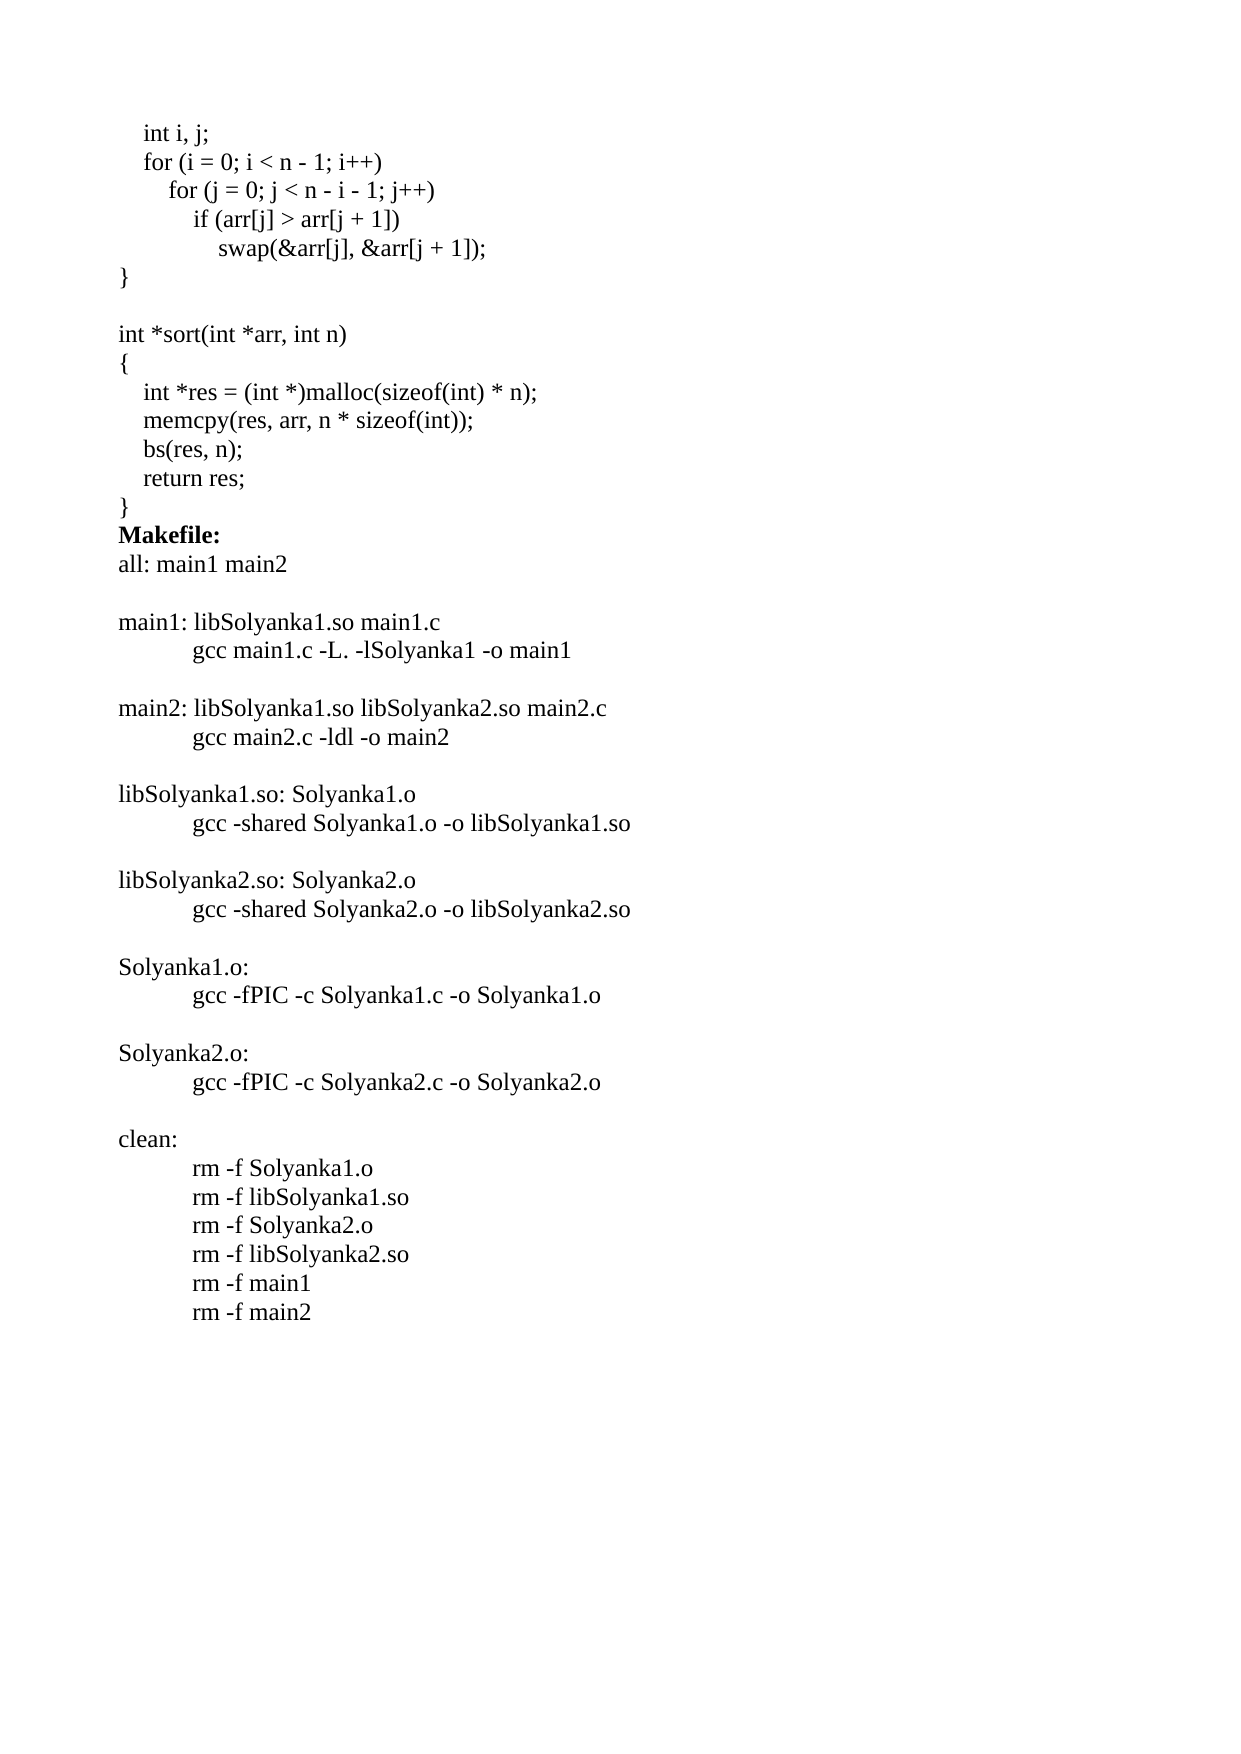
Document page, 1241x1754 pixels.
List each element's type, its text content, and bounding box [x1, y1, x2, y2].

text for (i = 0; i < n - 1; i++) [118, 147, 1122, 176]
text gcc -shared Solyanka1.o -o libSolyanka1.so [118, 808, 1122, 837]
text return res; [118, 463, 1122, 492]
text rm -f main1 [118, 1268, 1122, 1297]
text int *sort(int *arr, int n) [118, 319, 1122, 348]
text memcpy(res, arr, n * sizeof(int)); [118, 406, 1122, 434]
text rm -f libSolyanka1.so [118, 1182, 1122, 1211]
text gcc -fPIC -c Solyanka2.c -o Solyanka2.o [118, 1067, 1122, 1096]
text gcc main2.c -ldl -o main2 [118, 722, 1122, 751]
text libSolyanka2.so: Solyanka2.o [118, 866, 1122, 894]
text } [118, 492, 1122, 521]
text } [118, 262, 1122, 291]
text int *res = (int *)malloc(sizeof(int) * n); [118, 377, 1122, 406]
text main2: libSolyanka1.so libSolyanka2.so main2.c [118, 693, 1122, 722]
text Solyanka1.o: [118, 952, 1122, 981]
text rm -f Solyanka2.o [118, 1211, 1122, 1239]
text gcc main1.c -L. -lSolyanka1 -o main1 [118, 636, 1122, 664]
text all: main1 main2 [118, 549, 1122, 578]
text rm -f libSolyanka2.so [118, 1239, 1122, 1268]
text gcc -shared Solyanka2.o -o libSolyanka2.so [118, 894, 1122, 923]
text swap(&arr[j], &arr[j + 1]); [118, 233, 1122, 262]
text if (arr[j] > arr[j + 1]) [118, 204, 1122, 233]
text main1: libSolyanka1.so main1.c [118, 607, 1122, 636]
text clean: [118, 1124, 1122, 1153]
text for (j = 0; j < n - i - 1; j++) [118, 176, 1122, 204]
text { [118, 348, 1122, 377]
text int i, j; [118, 118, 1122, 147]
text rm -f Solyanka1.o [118, 1153, 1122, 1182]
text Makefile: [118, 521, 1122, 549]
text libSolyanka1.so: Solyanka1.o [118, 779, 1122, 808]
text Solyanka2.o: [118, 1038, 1122, 1067]
text gcc -fPIC -c Solyanka1.c -o Solyanka1.o [118, 981, 1122, 1009]
text rm -f main2 [118, 1297, 1122, 1326]
text bs(res, n); [118, 434, 1122, 463]
